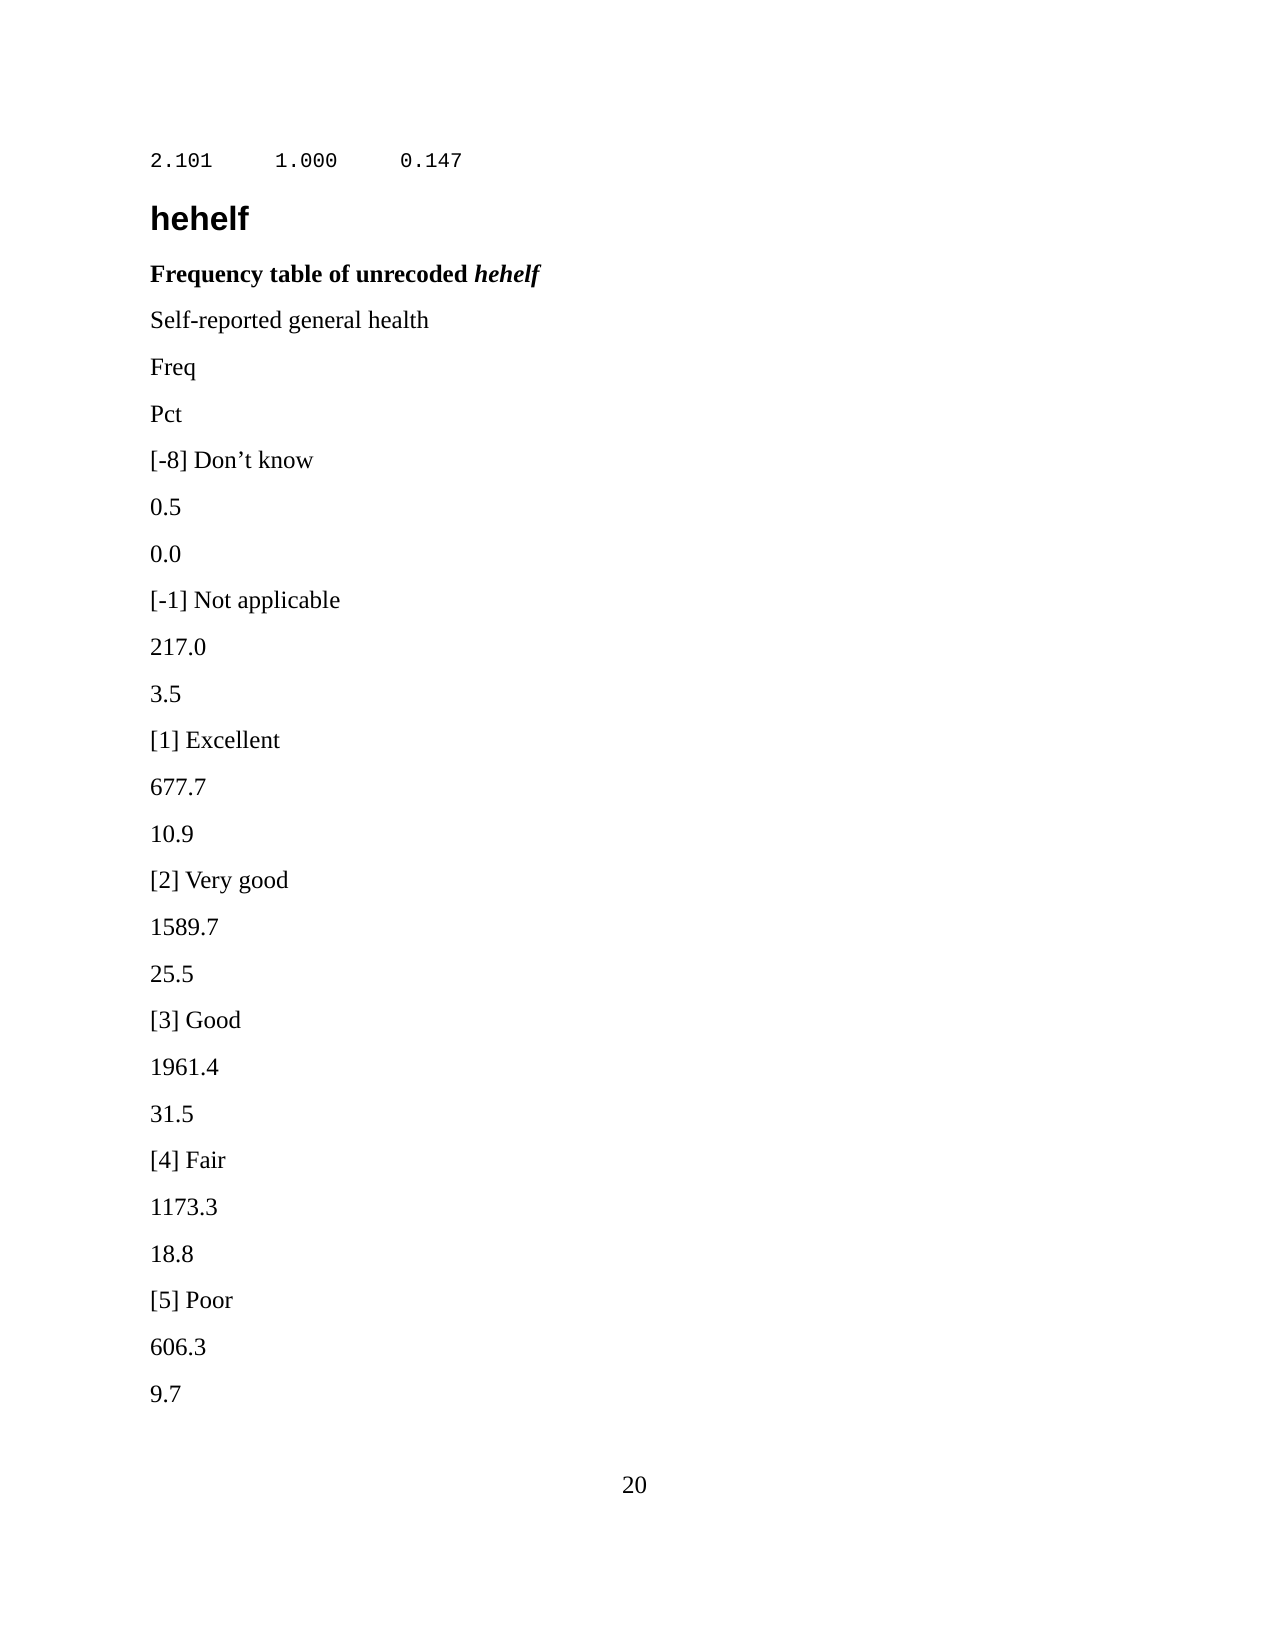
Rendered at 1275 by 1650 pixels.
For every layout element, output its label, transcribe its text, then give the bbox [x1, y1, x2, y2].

text 677.7 [150, 772, 1125, 801]
text [-1] Not applicable [150, 585, 1125, 614]
subtitle hehelf [150, 199, 1125, 237]
text Self-reported general health [150, 305, 1125, 334]
text [3] Good [150, 1005, 1125, 1034]
text Pct [150, 399, 1125, 427]
text 1173.3 [150, 1192, 1125, 1221]
text 0.0 [150, 539, 1125, 567]
text [-8] Don’t know [150, 445, 1125, 474]
text 25.5 [150, 959, 1125, 987]
text Freq [150, 352, 1125, 381]
text [5] Poor [150, 1285, 1125, 1314]
text 217.0 [150, 632, 1125, 661]
text 10.9 [150, 819, 1125, 847]
text [2] Very good [150, 865, 1125, 894]
text 9.7 [150, 1379, 1125, 1407]
text 1589.7 [150, 912, 1125, 941]
text 1961.4 [150, 1052, 1125, 1081]
text 31.5 [150, 1099, 1125, 1127]
text Frequency table of unrecoded hehelf [150, 259, 1125, 287]
text 3.5 [150, 679, 1125, 707]
text [1] Excellent [150, 725, 1125, 754]
text 606.3 [150, 1332, 1125, 1361]
text [4] Fair [150, 1145, 1125, 1174]
text 18.8 [150, 1239, 1125, 1267]
text 0.5 [150, 492, 1125, 521]
text 2.101 1.000 0.147 [150, 150, 1125, 174]
